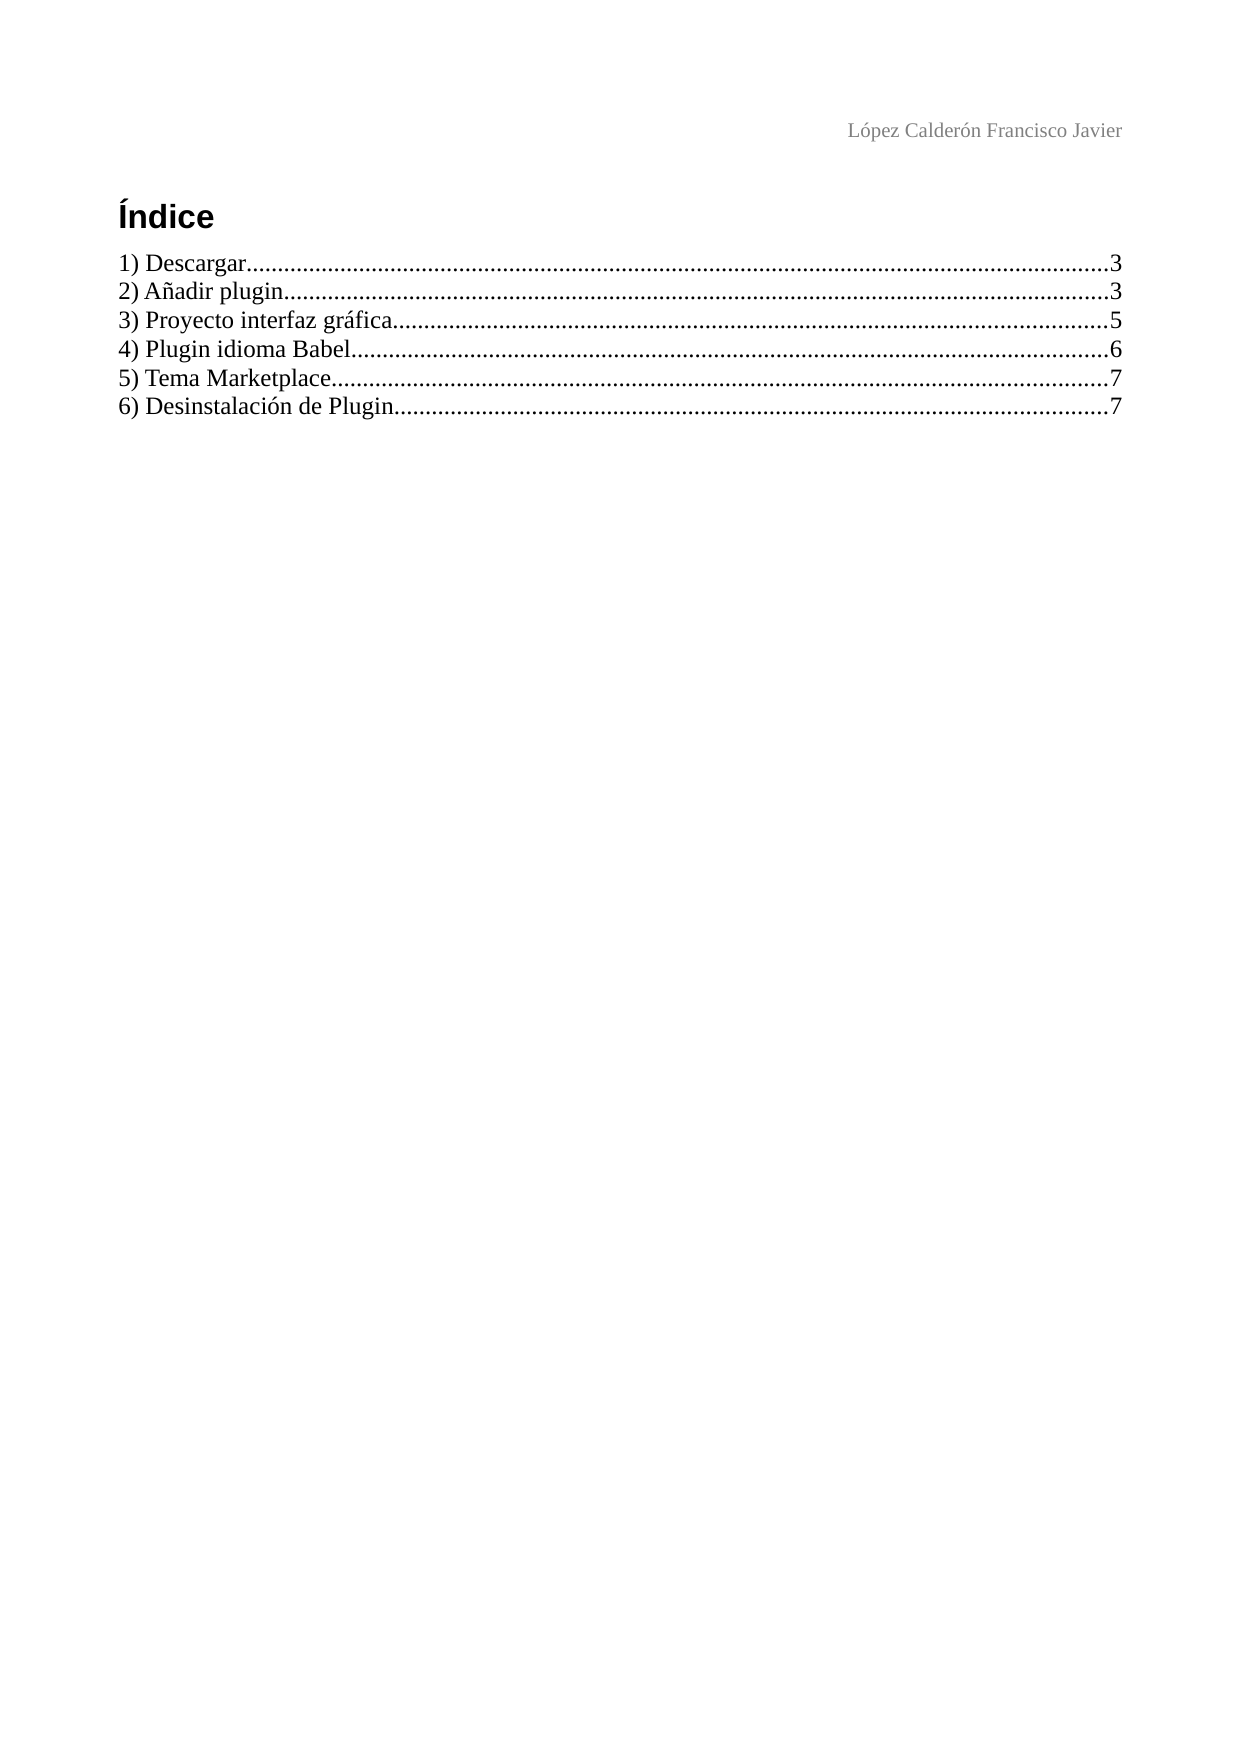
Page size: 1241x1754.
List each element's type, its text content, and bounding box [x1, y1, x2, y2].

text 4) Plugin idioma Babel 6 [118, 334, 1122, 363]
text 5) Tema Marketplace 7 [118, 363, 1122, 391]
subtitle Índice [118, 197, 1122, 235]
text 3) Proyecto interfaz gráfica 5 [118, 305, 1122, 334]
text 1) Descargar 3 [118, 248, 1122, 276]
text 6) Desinstalación de Plugin 7 [118, 391, 1122, 420]
text 2) Añadir plugin 3 [118, 276, 1122, 305]
